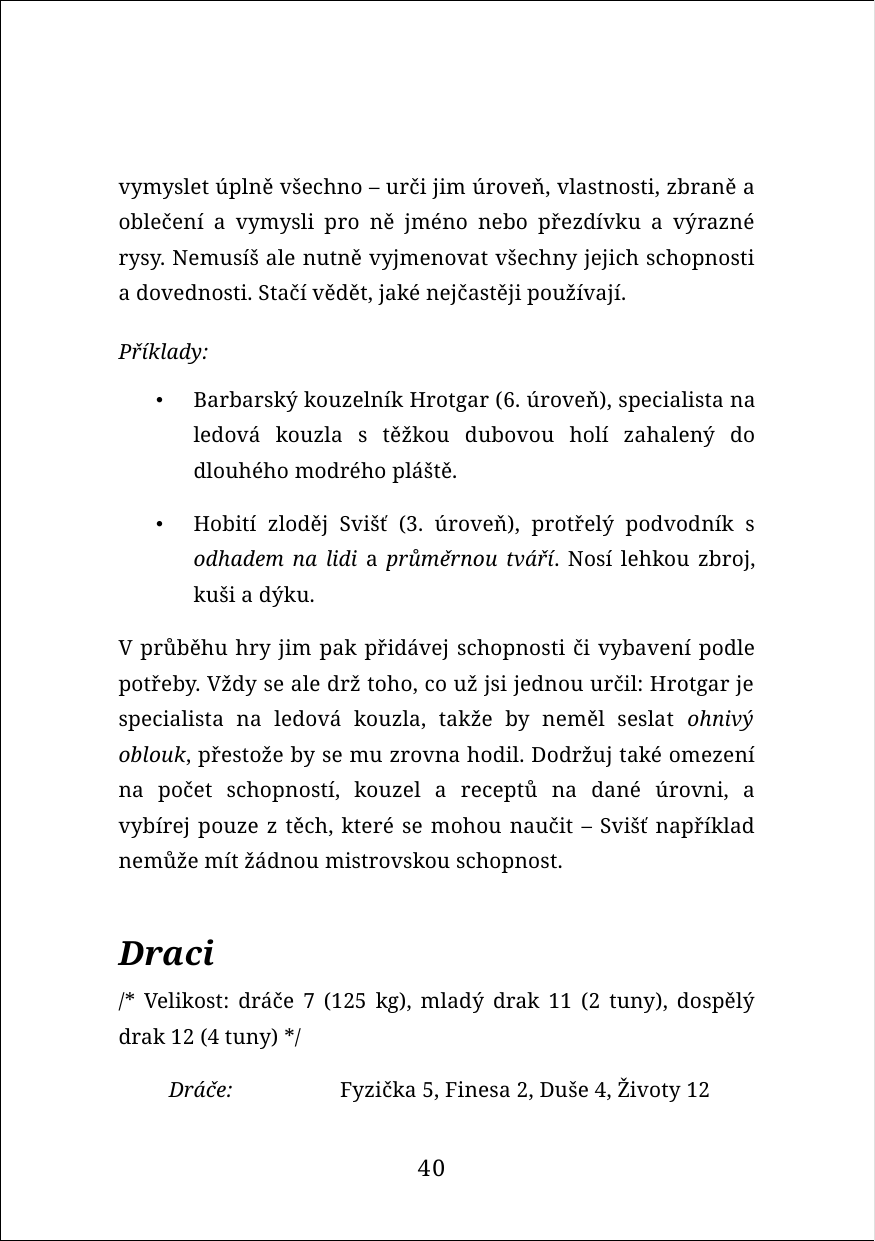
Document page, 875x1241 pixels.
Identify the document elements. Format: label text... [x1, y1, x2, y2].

text /* Velikost: dráče 7 (125 kg), mladý drak 11 (2 tuny), dospělý drak 12 (4 tuny) */ [118, 986, 756, 1050]
subtitle Draci [118, 929, 756, 975]
text Dráče: Fyzička 5, Finesa 2, Duše 4, Životy 12 [168, 1075, 756, 1104]
list Hobití zloděj Svišť (3. úroveň), protřelý podvodník s odhadem na lidi a průměrnou tváří. Nosí lehkou zbroj, kuši a dýku. [156, 509, 756, 608]
list Barbarský kouzelník Hrotgar (6. úroveň), specialista na ledová kouzla s těžkou dubovou holí zahalený do dlouhého modrého pláště. [156, 385, 756, 484]
text vymyslet úplně všechno – urči jim úroveň, vlastnosti, zbraně a oblečení a vymysli pro ně jméno nebo přezdívku a výrazné rysy. Nemusíš ale nutně vyjmenovat všechny jejich schopnosti a dovednosti. Stačí vědět, jaké nejčastěji používají. [118, 172, 756, 307]
text Příklady: [118, 337, 756, 366]
text V průběhu hry jim pak přidávej schopnosti či vybavení podle potřeby. Vždy se ale drž toho, co už jsi jednou určil: Hrotgar je specialista na ledová kouzla, takže by neměl seslat ohnivý oblouk, přestože by se mu zrovna hodil. Dodržuj také omezení na počet schopností, kouzel a receptů na dané úrovni, a vybírej pouze z těch, které se mohou naučit – Svišť například nemůže mít žádnou mistrovskou schopnost. [118, 633, 756, 875]
